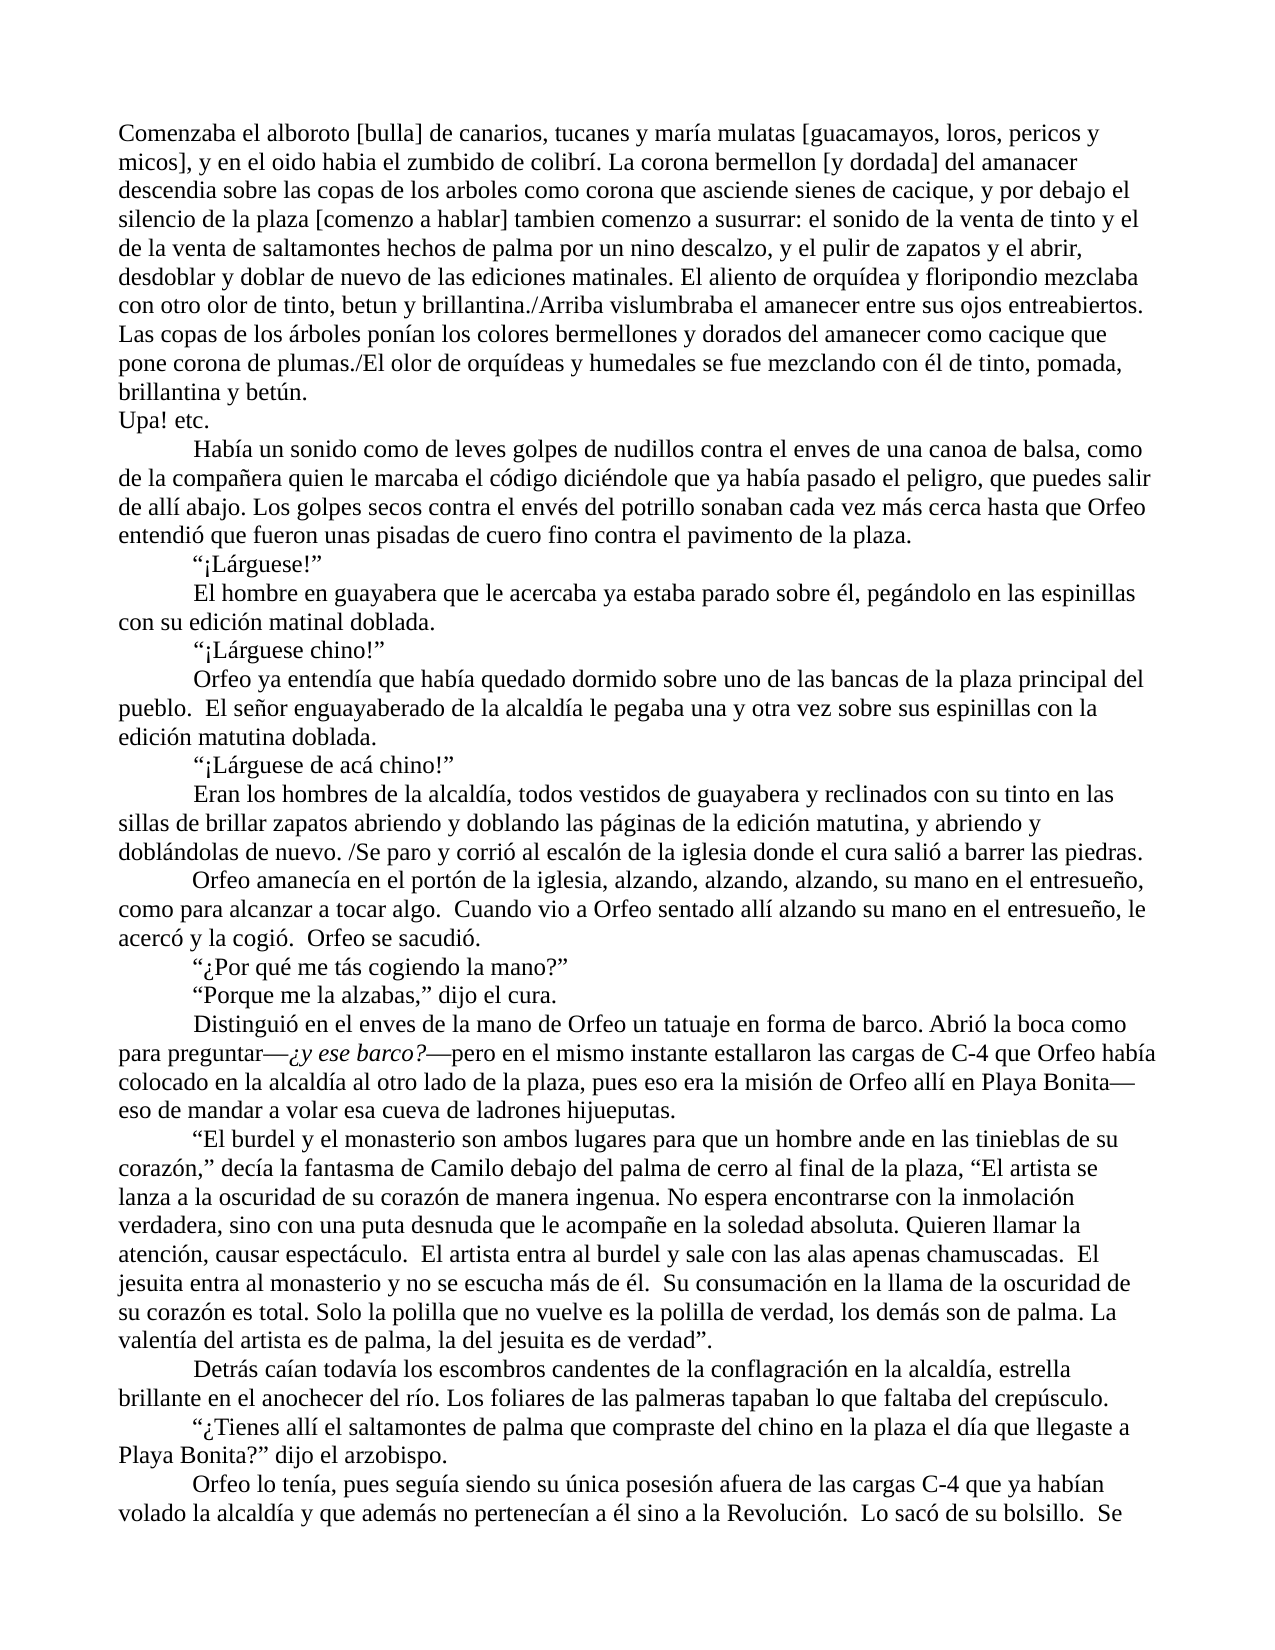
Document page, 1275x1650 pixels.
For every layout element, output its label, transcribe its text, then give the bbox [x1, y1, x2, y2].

text El hombre en guayabera que le acercaba ya estaba parado sobre él, pegándolo en las espinillas con su edición matinal doblada. [118, 578, 1157, 636]
text Comenzaba el alboroto [bulla] de canarios, tucanes y maría mulatas [guacamayos, loros, pericos y micos], y en el oido habia el zumbido de colibrí. La corona bermellon [y dordada] del amanacer descendia sobre las copas de los arboles como corona que asciende sienes de cacique, y por debajo el silencio de la plaza [comenzo a hablar] tambien comenzo a susurrar: el sonido de la venta de tinto y el de la venta de saltamontes hechos de palma por un nino descalzo, y el pulir de zapatos y el abrir, desdoblar y doblar de nuevo de las ediciones matinales. El aliento de orquídea y floripondio mezclaba con otro olor de tinto, betun y brillantina./Arriba vislumbraba el amanecer entre sus ojos entreabiertos. Las copas de los árboles ponían los colores bermellones y dorados del amanecer como cacique que pone corona de plumas./El olor de orquídeas y humedales se fue mezclando con él de tinto, pomada, brillantina y betún. [118, 118, 1157, 406]
text Eran los hombres de la alcaldía, todos vestidos de guayabera y reclinados con su tinto en las sillas de brillar zapatos abriendo y doblando las páginas de la edición matutina, y abriendo y doblándolas de nuevo. /Se paro y corrió al escalón de la iglesia donde el cura salió a barrer las piedras. [118, 779, 1157, 866]
text Detrás caían todavía los escombros candentes de la conflagración en la alcaldía, estrella brillante en el anochecer del río. Los foliares de las palmeras tapaban lo que faltaba del crepúsculo. [118, 1354, 1157, 1412]
text “¡Lárguese chino!” [118, 636, 1157, 664]
text Orfeo lo tenía, pues seguía siendo su única posesión afuera de las cargas C-4 que ya habían volado la alcaldía y que además no pertenecían a él sino a la Revolución. Lo sacó de su bolsillo. Se [118, 1469, 1157, 1527]
text Distinguió en el enves de la mano de Orfeo un tatuaje en forma de barco. Abrió la boca como para preguntar—¿y ese barco?—pero en el mismo instante estallaron las cargas de C-4 que Orfeo había colocado en la alcaldía al otro lado de la plaza, pues eso era la misión de Orfeo allí en Playa Bonita—eso de mandar a volar esa cueva de ladrones hijueputas. [118, 1009, 1157, 1124]
text “¿Tienes allí el saltamontes de palma que compraste del chino en la plaza el día que llegaste a Playa Bonita?” dijo el arzobispo. [118, 1412, 1157, 1469]
text “¿Por qué me tás cogiendo la mano?” [118, 952, 1157, 981]
text “¡Lárguese de acá chino!” [118, 751, 1157, 779]
text “El burdel y el monasterio son ambos lugares para que un hombre ande en las tinieblas de su corazón,” decía la fantasma de Camilo debajo del palma de cerro al final de la plaza, “El artista se lanza a la oscuridad de su corazón de manera ingenua. No espera encontrarse con la inmolación verdadera, sino con una puta desnuda que le acompañe en la soledad absoluta. Quieren llamar la atención, causar espectáculo. El artista entra al burdel y sale con las alas apenas chamuscadas. El jesuita entra al monasterio y no se escucha más de él. Su consumación en la llama de la oscuridad de su corazón es total. Solo la polilla que no vuelve es la polilla de verdad, los demás son de palma. La valentía del artista es de palma, la del jesuita es de verdad”. [118, 1124, 1157, 1354]
text Upa! etc. [118, 406, 1157, 434]
text “¡Lárguese!” [118, 549, 1157, 578]
text Había un sonido como de leves golpes de nudillos contra el enves de una canoa de balsa, como de la compañera quien le marcaba el código diciéndole que ya había pasado el peligro, que puedes salir de allí abajo. Los golpes secos contra el envés del potrillo sonaban cada vez más cerca hasta que Orfeo entendió que fueron unas pisadas de cuero fino contra el pavimento de la plaza. [118, 434, 1157, 549]
text “Porque me la alzabas,” dijo el cura. [118, 981, 1157, 1009]
text Orfeo amanecía en el portón de la iglesia, alzando, alzando, alzando, su mano en el entresueño, como para alcanzar a tocar algo. Cuando vio a Orfeo sentado allí alzando su mano en el entresueño, le acercó y la cogió. Orfeo se sacudió. [118, 866, 1157, 952]
text Orfeo ya entendía que había quedado dormido sobre uno de las bancas de la plaza principal del pueblo. El señor enguayaberado de la alcaldía le pegaba una y otra vez sobre sus espinillas con la edición matutina doblada. [118, 664, 1157, 751]
